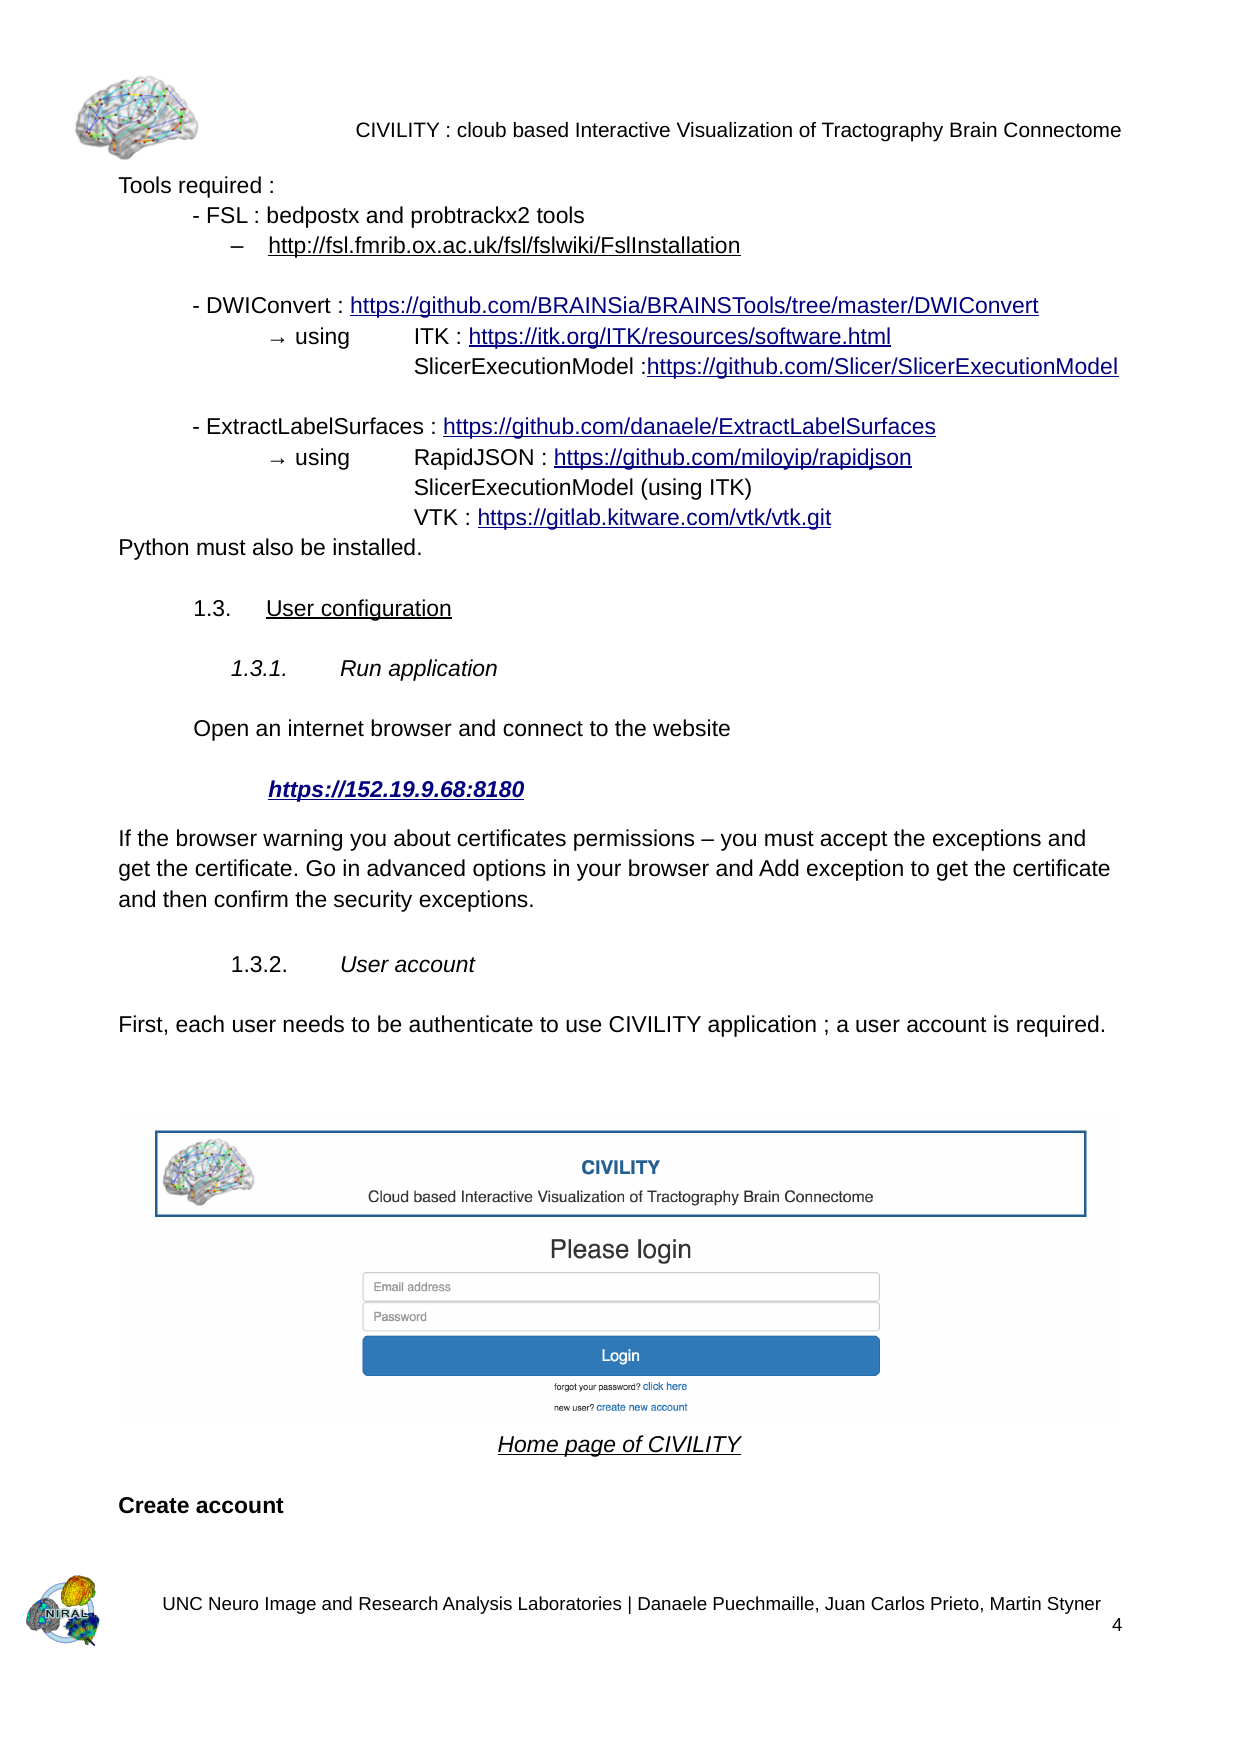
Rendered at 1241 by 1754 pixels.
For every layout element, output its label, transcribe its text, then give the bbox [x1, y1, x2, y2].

text Create account [118, 1492, 1122, 1518]
text - DWIConvert : https://github.com/BRAINSia/BRAINSTools/tree/master/DWIConvert [118, 292, 1122, 319]
picture [68, 69, 203, 165]
list User account [231, 951, 1122, 977]
text - ExtractLabelSurfaces : https://github.com/danaele/ExtractLabelSurfaces [118, 413, 1122, 439]
text [118, 1102, 1122, 1112]
text VTK : https://gitlab.kitware.com/vtk/vtk.git [118, 504, 1122, 530]
text SlicerExecutionModel (using ITK) [118, 474, 1122, 500]
text → using RapidJSON : https://github.com/miloyip/rapidjson [118, 443, 1122, 470]
text Home page of CIVILITY [118, 1428, 1122, 1458]
text - FSL : bedpostx and probtrackx2 tools [118, 202, 1122, 228]
picture [118, 1112, 1123, 1428]
text Tools required : [118, 172, 1122, 198]
text If the browser warning you about certificates permissions – you must accept the exceptions and get the certificate. Go in advanced options in your browser and Add exception to get the certificate and then confirm the security exceptions. [118, 825, 1122, 912]
list http://fsl.fmrib.ox.ac.uk/fsl/fslwiki/FslInstallation [231, 232, 1122, 258]
text SlicerExecutionModel :https://github.com/Slicer/SlicerExecutionModel [118, 353, 1122, 379]
text Python must also be installed. [118, 534, 1122, 560]
text First, each user needs to be authenticate to use CIVILITY application ; a user account is required. [118, 1011, 1122, 1037]
list Run application [231, 655, 1122, 681]
list Open an internet browser and connect to the website [156, 715, 1122, 742]
picture [17, 1559, 114, 1663]
text → using ITK : https://itk.org/ITK/resources/software.html [118, 323, 1122, 349]
list https://152.19.9.68:8180 [231, 776, 1122, 802]
list User configuration [193, 594, 1122, 621]
